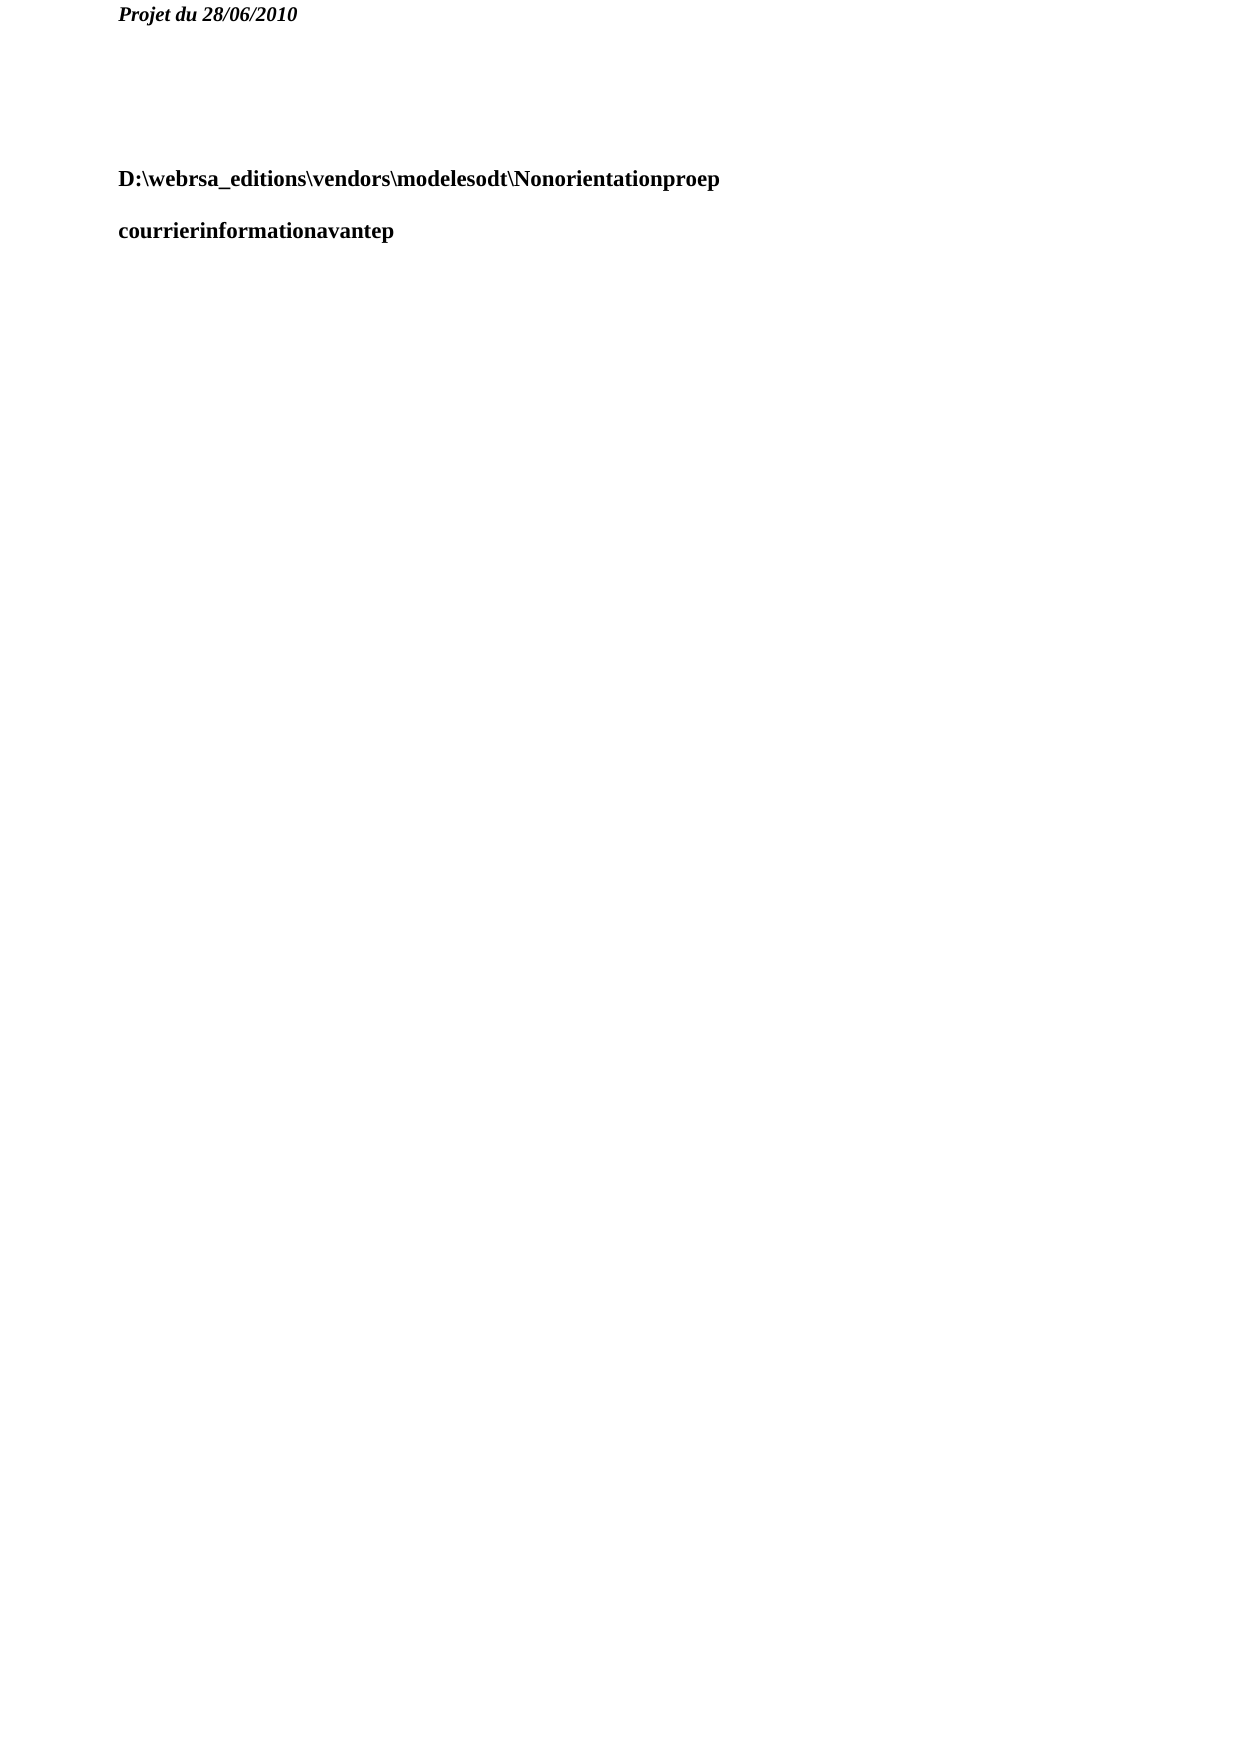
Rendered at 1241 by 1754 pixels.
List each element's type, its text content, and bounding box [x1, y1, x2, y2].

text courrierinformationavantep [118, 217, 1152, 244]
text D:\webrsa_editions\vendors\modelesodt\Nonorientationproep [118, 164, 1152, 191]
